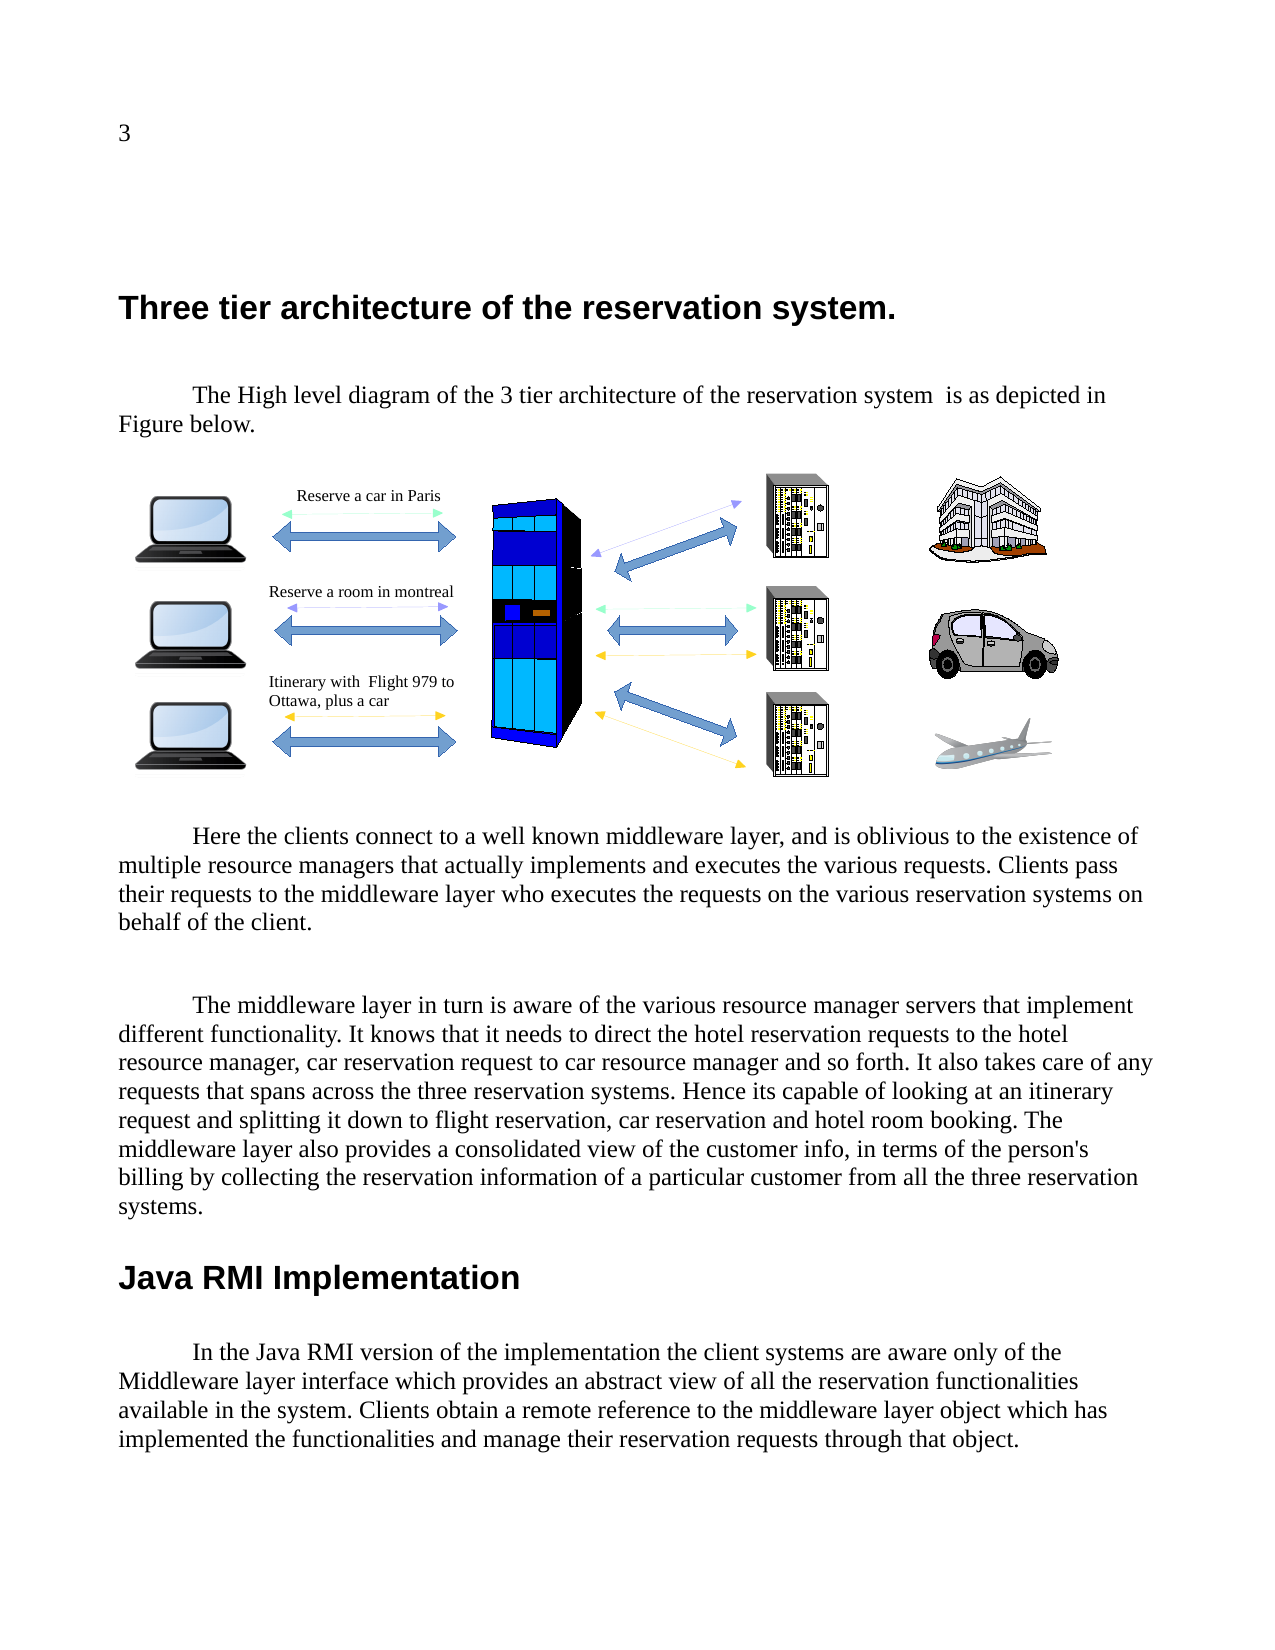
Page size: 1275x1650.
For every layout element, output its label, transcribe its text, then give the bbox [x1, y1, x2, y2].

picture [934, 718, 1052, 769]
picture [130, 597, 251, 681]
picture [130, 697, 251, 782]
picture [130, 491, 251, 575]
text The High level diagram of the 3 tier architecture of the reservation system is as depicted in Figure below. [118, 380, 1157, 437]
subtitle Java RMI Implementation [118, 1257, 1157, 1296]
text The middleware layer in turn is aware of the various resource manager servers that implement different functionality. It knows that it needs to direct the hotel reservation requests to the hotel resource manager, car reservation request to car resource manager and so forth. It also takes care of any requests that spans across the three reservation systems. Hence its capable of looking at an itinerary request and splitting it down to flight reservation, car reservation and hotel room booking. The middleware layer also provides a consolidated view of the customer info, in terms of the person's billing by collecting the reservation information of a particular customer from all the three reservation systems. [118, 990, 1157, 1220]
subtitle Three tier architecture of the reservation system. [118, 288, 1157, 326]
text Here the clients connect to a well known middleware layer, and is oblivious to the existence of multiple resource managers that actually implements and executes the various requests. Clients pass their requests to the middleware layer who executes the requests on the various reservation systems on behalf of the client. [118, 821, 1157, 936]
text In the Java RMI version of the implementation the client systems are aware only of the Middleware layer interface which provides an abstract view of all the reservation functionalities available in the system. Clients obtain a remote reference to the middleware layer object which has implemented the functionalities and manage their reservation requests through that object. [118, 1337, 1157, 1452]
